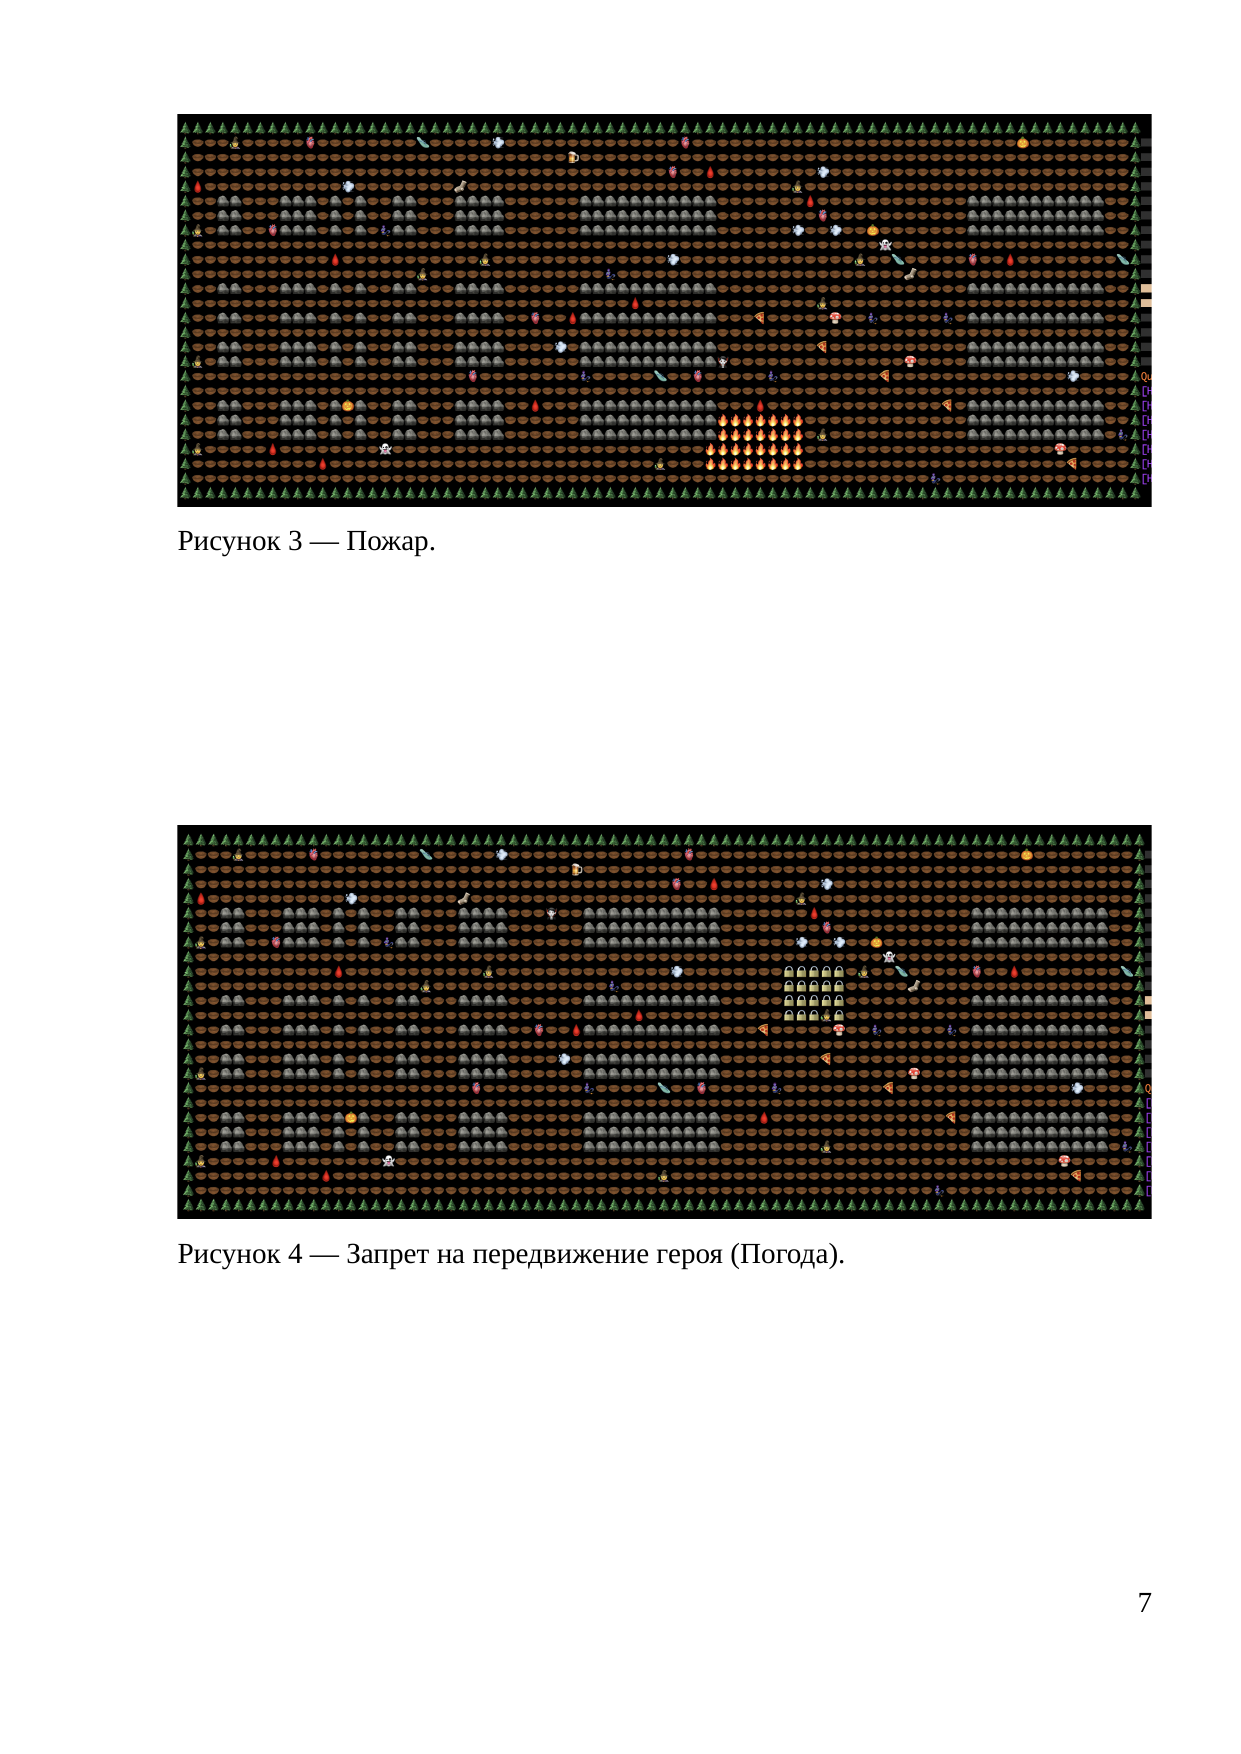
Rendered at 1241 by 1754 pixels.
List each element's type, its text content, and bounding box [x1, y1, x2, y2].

picture [177, 825, 1152, 1219]
text Рисунок 4 — Запрет на передвижение героя (Погода). [177, 1219, 1152, 1269]
picture [177, 114, 1152, 507]
text Рисунок 3 — Пожар. [177, 507, 1152, 557]
